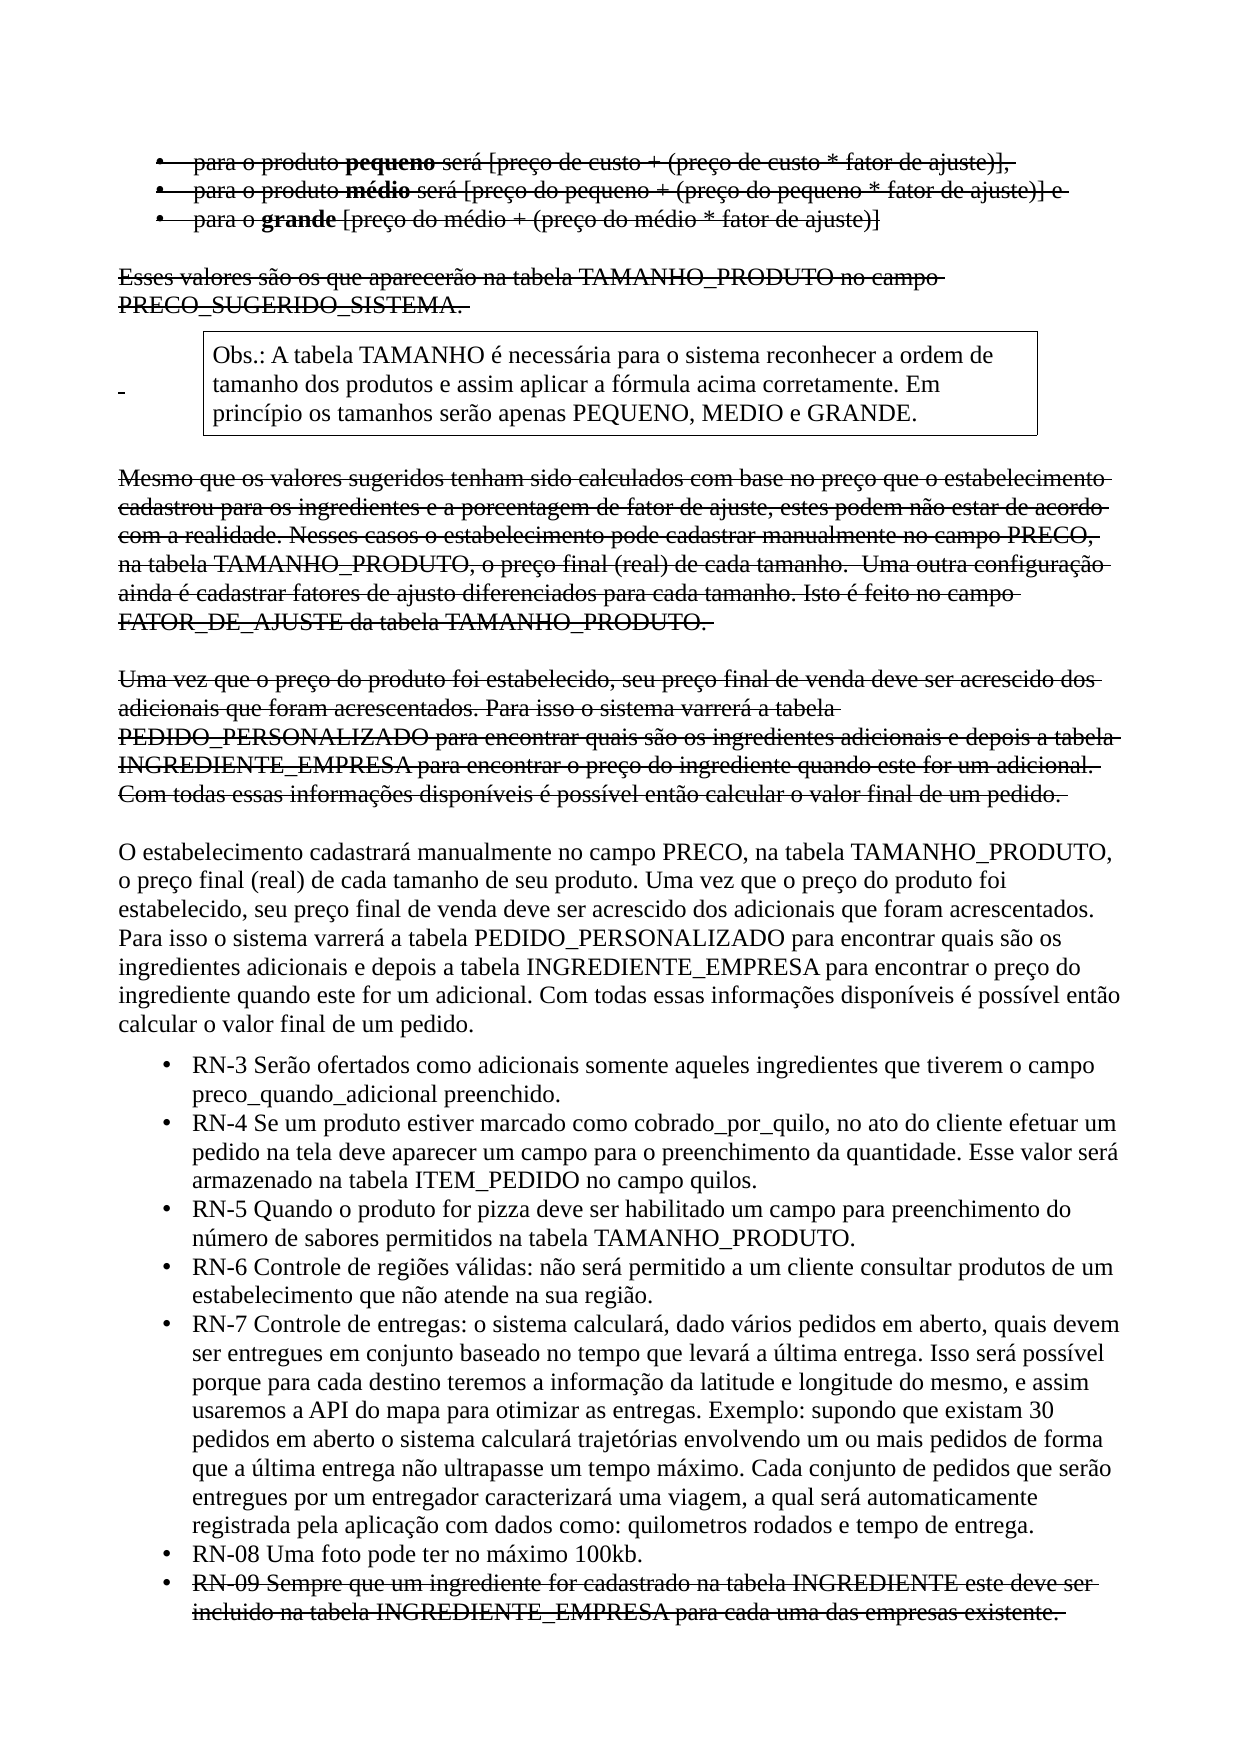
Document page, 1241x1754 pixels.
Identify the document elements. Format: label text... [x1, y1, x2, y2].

list para o produto pequeno será [preço de custo + (preço de custo * fator de ajuste)], [156, 147, 1122, 176]
text Uma vez que o preço do produto foi estabelecido, seu preço final de venda deve ser acrescido dos adicionais que foram acrescentados. Para isso o sistema varrerá a tabela PEDIDO_PERSONALIZADO para encontrar quais são os ingredientes adicionais e depois a tabela INGREDIENTE_EMPRESA para encontrar o preço do ingrediente quando este for um adicional. Com todas essas informações disponíveis é possível então calcular o valor final de um pedido. [118, 664, 1122, 808]
list RN-3 Serão ofertados como adicionais somente aqueles ingredientes que tiverem o campo preco_quando_adicional preenchido. [162, 1051, 1122, 1108]
text Obs.: A tabela TAMANHO é necessária para o sistema reconhecer a ordem de tamanho dos produtos e assim aplicar a fórmula acima corretamente. Em princípio os tamanhos serão apenas PEQUENO, MEDIO e GRANDE. [212, 340, 1028, 426]
list RN-6 Controle de regiões válidas: não será permitido a um cliente consultar produtos de um estabelecimento que não atende na sua região. [162, 1252, 1122, 1309]
list para o grande [preço do médio + (preço do médio * fator de ajuste)] [156, 204, 1122, 233]
list RN-7 Controle de entregas: o sistema calculará, dado vários pedidos em aberto, quais devem ser entregues em conjunto baseado no tempo que levará a última entrega. Isso será possível porque para cada destino teremos a informação da latitude e longitude do mesmo, e assim usaremos a API do mapa para otimizar as entregas. Exemplo: supondo que existam 30 pedidos em aberto o sistema calculará trajetórias envolvendo um ou mais pedidos de forma que a última entrega não ultrapasse um tempo máximo. Cada conjunto de pedidos que serão entregues por um entregador caracterizará uma viagem, a qual será automaticamente registrada pela aplicação com dados como: quilometros rodados e tempo de entrega. [162, 1309, 1122, 1539]
list para o produto médio será [preço do pequeno + (preço do pequeno * fator de ajuste)] e [156, 176, 1122, 204]
text Mesmo que os valores sugeridos tenham sido calculados com base no preço que o estabelecimento cadastrou para os ingredientes e a porcentagem de fator de ajuste, estes podem não estar de acordo com a realidade. Nesses casos o estabelecimento pode cadastrar manualmente no campo PRECO, na tabela TAMANHO_PRODUTO, o preço final (real) de cada tamanho. Uma outra configuração ainda é cadastrar fatores de ajusto diferenciados para cada tamanho. Isto é feito no campo FATOR_DE_AJUSTE da tabela TAMANHO_PRODUTO. [118, 463, 1122, 636]
text O estabelecimento cadastrará manualmente no campo PRECO, na tabela TAMANHO_PRODUTO, o preço final (real) de cada tamanho de seu produto. Uma vez que o preço do produto foi estabelecido, seu preço final de venda deve ser acrescido dos adicionais que foram acrescentados. Para isso o sistema varrerá a tabela PEDIDO_PERSONALIZADO para encontrar quais são os ingredientes adicionais e depois a tabela INGREDIENTE_EMPRESA para encontrar o preço do ingrediente quando este for um adicional. Com todas essas informações disponíveis é possível então calcular o valor final de um pedido. [118, 837, 1122, 1038]
list RN-09 Sempre que um ingrediente for cadastrado na tabela INGREDIENTE este deve ser incluido na tabela INGREDIENTE_EMPRESA para cada uma das empresas existente. [162, 1568, 1122, 1626]
list RN-5 Quando o produto for pizza deve ser habilitado um campo para preenchimento do número de sabores permitidos na tabela TAMANHO_PRODUTO. [162, 1194, 1122, 1252]
list RN-08 Uma foto pode ter no máximo 100kb. [162, 1539, 1122, 1568]
text Esses valores são os que aparecerão na tabela TAMANHO_PRODUTO no campo PRECO_SUGERIDO_SISTEMA. [118, 262, 1122, 319]
list RN-4 Se um produto estiver marcado como cobrado_por_quilo, no ato do cliente efetuar um pedido na tela deve aparecer um campo para o preenchimento da quantidade. Esse valor será armazenado na tabela ITEM_PEDIDO no campo quilos. [162, 1108, 1122, 1194]
